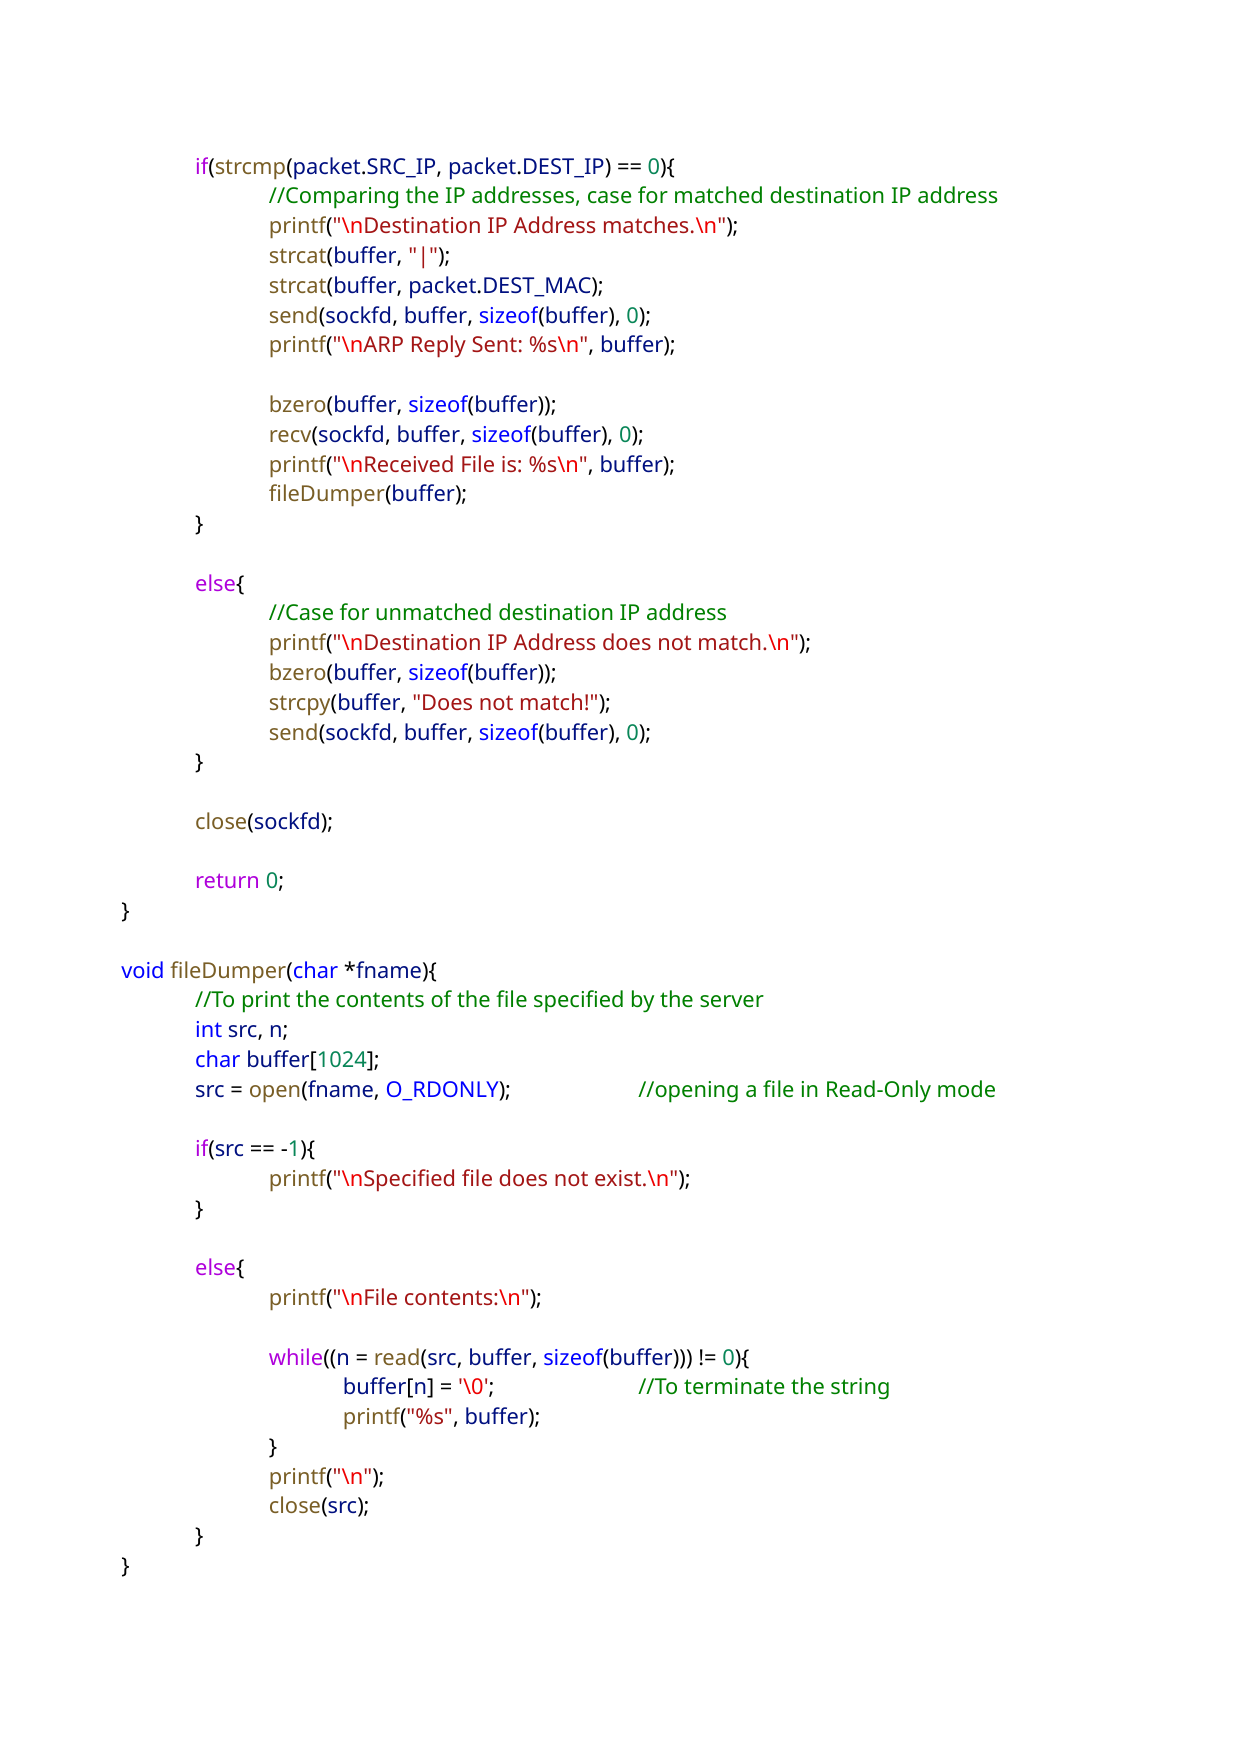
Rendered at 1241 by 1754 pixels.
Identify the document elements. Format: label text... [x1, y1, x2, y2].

text } [121, 895, 1119, 925]
text bzero(buffer, sizeof(buffer)); [269, 657, 1119, 687]
text } [195, 1193, 1119, 1223]
text } [195, 746, 1119, 776]
text } [195, 508, 1119, 538]
text } [121, 1550, 1119, 1580]
text bzero(buffer, sizeof(buffer)); [269, 389, 1119, 419]
text printf("\nDestination IP Address does not match.\n"); [269, 627, 1119, 657]
text char buffer[1024]; [195, 1044, 1119, 1074]
text printf("\nReceived File is: %s\n", buffer); [269, 448, 1119, 478]
text while((n = read(src, buffer, sizeof(buffer))) != 0){ [195, 1342, 1119, 1371]
text strcpy(buffer, "Does not match!"); [269, 687, 1119, 717]
text printf("%s", buffer); [195, 1401, 1119, 1431]
text printf("\nFile contents:\n"); [195, 1282, 1119, 1312]
text strcat(buffer, "|"); [269, 240, 1119, 270]
text printf("\n"); [195, 1461, 1119, 1491]
text else{ [195, 568, 1119, 597]
text printf("\nSpecified file does not exist.\n"); [195, 1163, 1119, 1193]
text int src, n; [195, 1014, 1119, 1044]
text //To print the contents of the file specified by the server [195, 984, 1119, 1014]
text recv(sockfd, buffer, sizeof(buffer), 0); [269, 419, 1119, 448]
text if(strcmp(packet.SRC_IP, packet.DEST_IP) == 0){ [195, 151, 1119, 181]
text } [121, 1520, 1119, 1550]
text //Comparing the IP addresses, case for matched destination IP address [269, 181, 1119, 210]
text void fileDumper(char *fname){ [121, 954, 1119, 984]
text strcat(buffer, packet.DEST_MAC); [269, 270, 1119, 300]
text //Case for unmatched destination IP address [269, 597, 1119, 627]
text send(sockfd, buffer, sizeof(buffer), 0); [269, 717, 1119, 746]
text if(src == -1){ [195, 1133, 1119, 1163]
text fileDumper(buffer); [269, 478, 1119, 508]
text close(sockfd); [195, 806, 1119, 836]
text else{ [195, 1252, 1119, 1282]
text buffer[n] = '\0'; //To terminate the string [195, 1371, 1119, 1401]
text close(src); [195, 1491, 1119, 1520]
text printf("\nARP Reply Sent: %s\n", buffer); [269, 329, 1119, 359]
text return 0; [195, 865, 1119, 895]
text send(sockfd, buffer, sizeof(buffer), 0); [269, 300, 1119, 329]
text } [195, 1431, 1119, 1461]
text printf("\nDestination IP Address matches.\n"); [269, 210, 1119, 240]
text src = open(fname, O_RDONLY); //opening a file in Read-Only mode [195, 1074, 1119, 1103]
